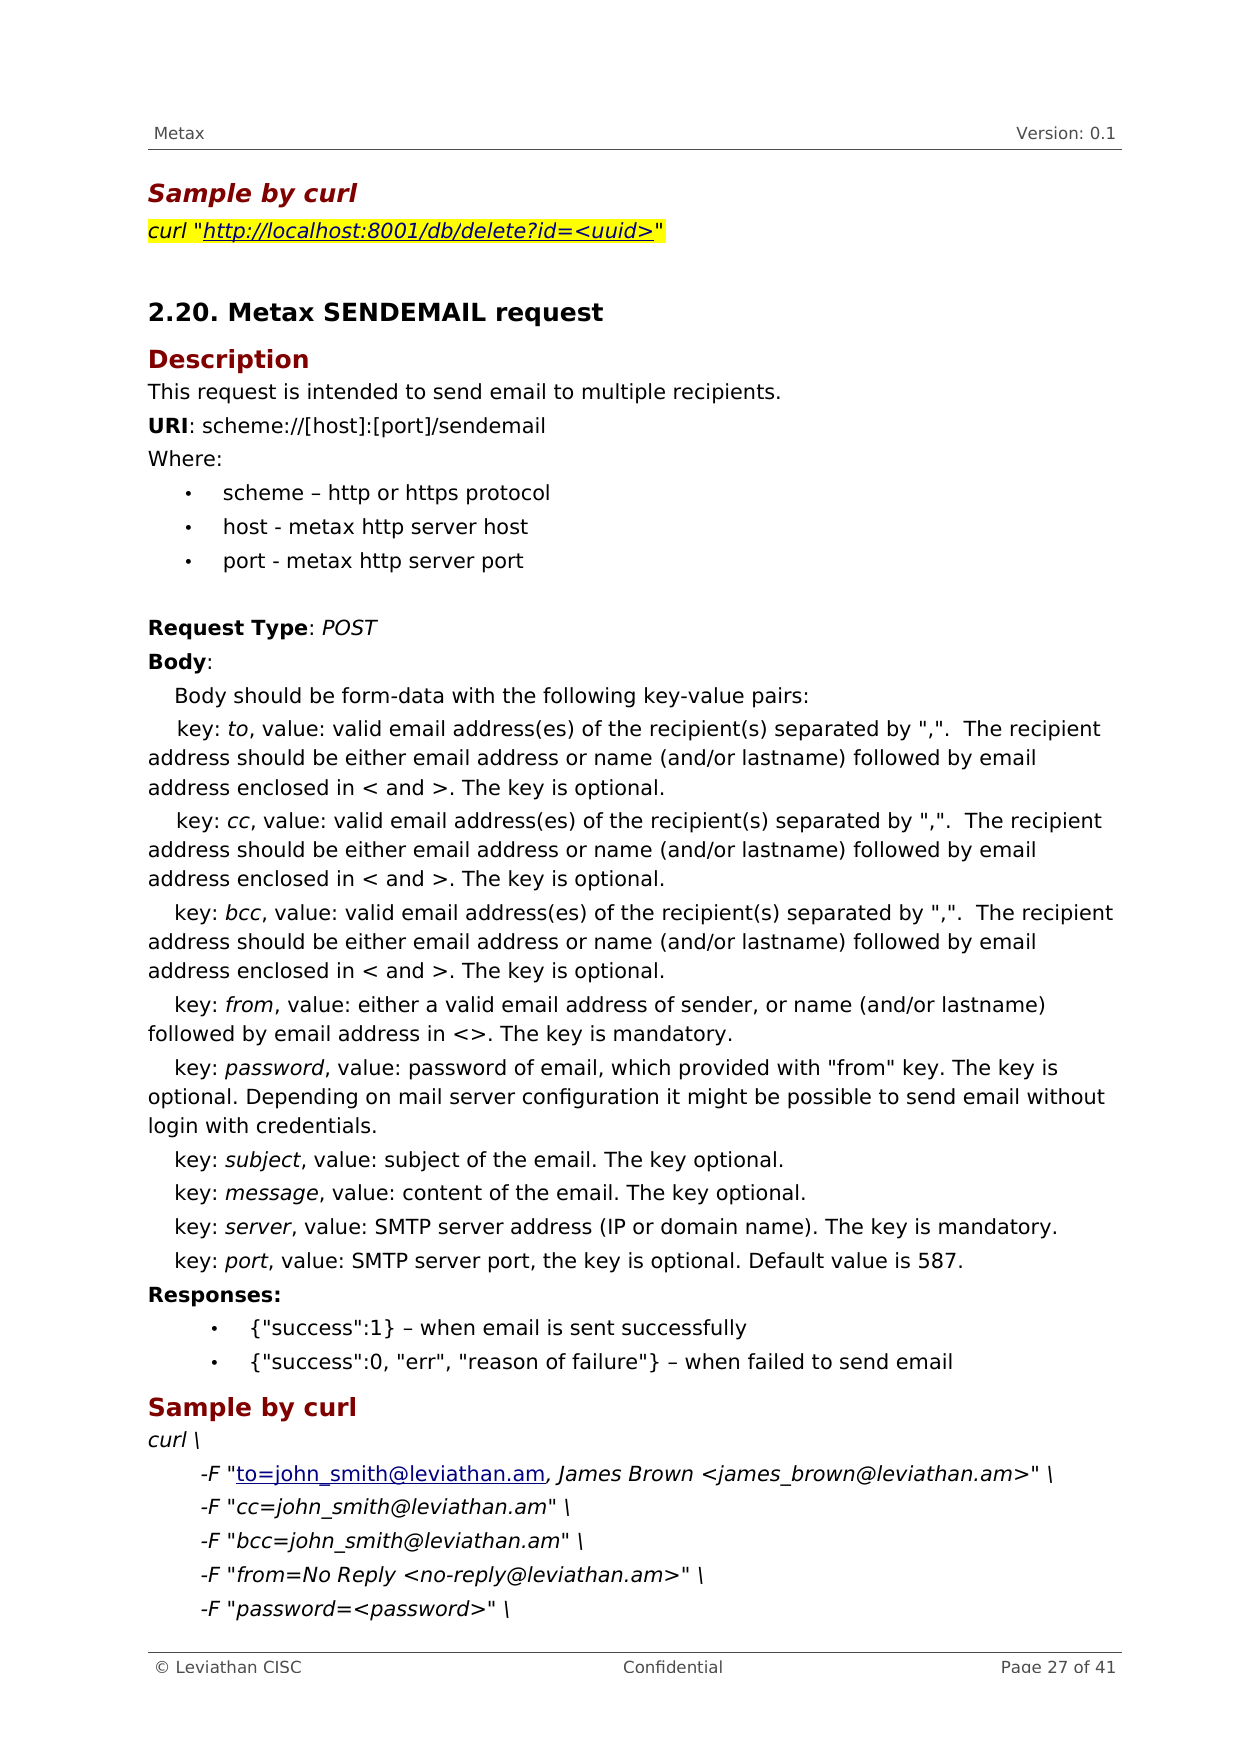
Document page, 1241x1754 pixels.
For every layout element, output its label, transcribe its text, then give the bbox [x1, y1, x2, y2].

text key: to, value: valid email address(es) of the recipient(s) separated by ",". The recipient address should be either email address or name (and/or lastname) followed by email address enclosed in < and >. The key is optional. [148, 717, 1122, 800]
list port - metax http server port [185, 549, 1122, 573]
text curl \ [148, 1428, 1122, 1452]
text -F "bcc=john_smith@leviathan.am" \ [148, 1529, 1122, 1553]
text -F "from=No Reply <no-reply@leviathan.am>" \ [148, 1563, 1122, 1587]
text Body should be form-data with the following key-value pairs: [148, 684, 1122, 708]
text key: cc, value: valid email address(es) of the recipient(s) separated by ",". The recipient address should be either email address or name (and/or lastname) followed by email address enclosed in < and >. The key is optional. [148, 809, 1122, 892]
list {"success":1} – when email is sent successfully [211, 1316, 1122, 1341]
subtitle Metax SENDEMAIL request [148, 298, 1122, 327]
text -F "to=john_smith@leviathan.am, James Brown <james_brown@leviathan.am>" \ [148, 1462, 1122, 1486]
list host - metax http server host [185, 515, 1122, 539]
text key: password, value: password of email, which provided with "from" key. The key is optional. Depending on mail server configuration it might be possible to send email without login with credentials. [148, 1056, 1122, 1138]
list {"success":0, "err", "reason of failure"} – when failed to send email [211, 1350, 1122, 1374]
text key: subject, value: subject of the email. The key optional. [148, 1148, 1122, 1172]
text key: server, value: SMTP server address (IP or domain name). The key is mandatory. [148, 1215, 1122, 1239]
subtitle Description [148, 345, 1122, 374]
text key: message, value: content of the email. The key optional. [148, 1181, 1122, 1206]
text -F "cc=john_smith@leviathan.am" \ [148, 1495, 1122, 1520]
text Responses: [148, 1283, 1122, 1307]
text key: from, value: either a valid email address of sender, or name (and/or lastname) followed by email address in <>. The key is mandatory. [148, 993, 1122, 1046]
text Body: [148, 650, 1122, 674]
text Where: [148, 447, 1122, 472]
text -F "password=<password>" \ [148, 1597, 1122, 1621]
subtitle Sample by curl [148, 1393, 1122, 1422]
text Sample by curl [148, 179, 1122, 208]
text URI: scheme://[host]:[port]/sendemail [148, 414, 1122, 438]
text key: bcc, value: valid email address(es) of the recipient(s) separated by ",". The recipient address should be either email address or name (and/or lastname) followed by email address enclosed in < and >. The key is optional. [148, 901, 1122, 983]
text This request is intended to send email to multiple recipients. [148, 380, 1122, 404]
text key: port, value: SMTP server port, the key is optional. Default value is 587. [148, 1249, 1122, 1273]
list scheme – http or https protocol [185, 481, 1122, 505]
text Request Type: POST [148, 616, 1122, 640]
text curl "http://localhost:8001/db/delete?id=<uuid>" [148, 219, 1122, 243]
